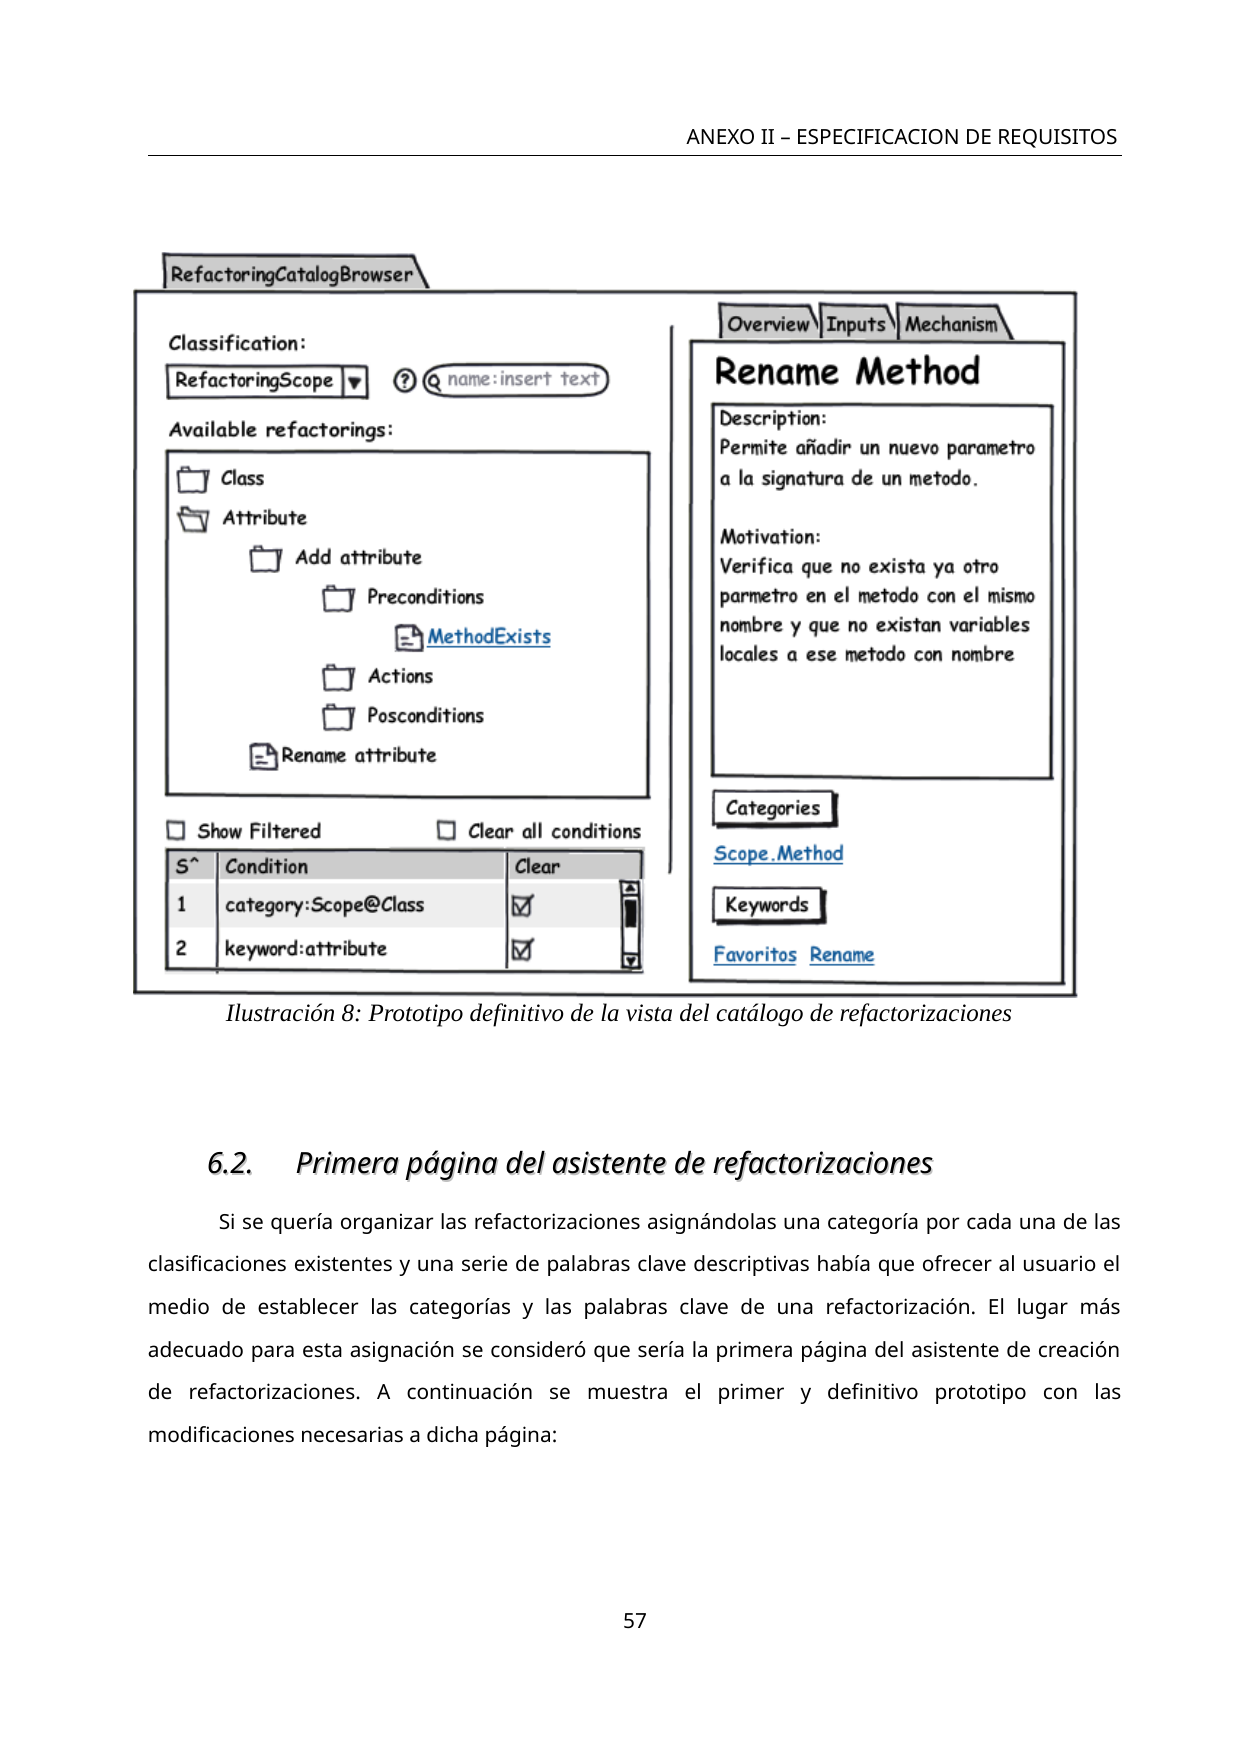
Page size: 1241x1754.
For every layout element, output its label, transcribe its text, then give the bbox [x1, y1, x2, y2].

picture [133, 252, 1079, 998]
subtitle Primera página del asistente de refactorizaciones [207, 1142, 1122, 1182]
text Ilustración 8: Prototipo definitivo de la vista del catálogo de refactorizaciones [133, 252, 1107, 1026]
text Si se quería organizar las refactorizaciones asignándolas una categoría por cada una de las clasificaciones existentes y una serie de palabras clave descriptivas había que ofrecer al usuario el medio de establecer las categorías y las palabras clave de una refactorización. El lugar más adecuado para esta asignación se consideró que sería la primera página del asistente de creación de refactorizaciones. A continuación se muestra el primer y definitivo prototipo con las modificaciones necesarias a dicha página: [148, 1207, 1122, 1448]
